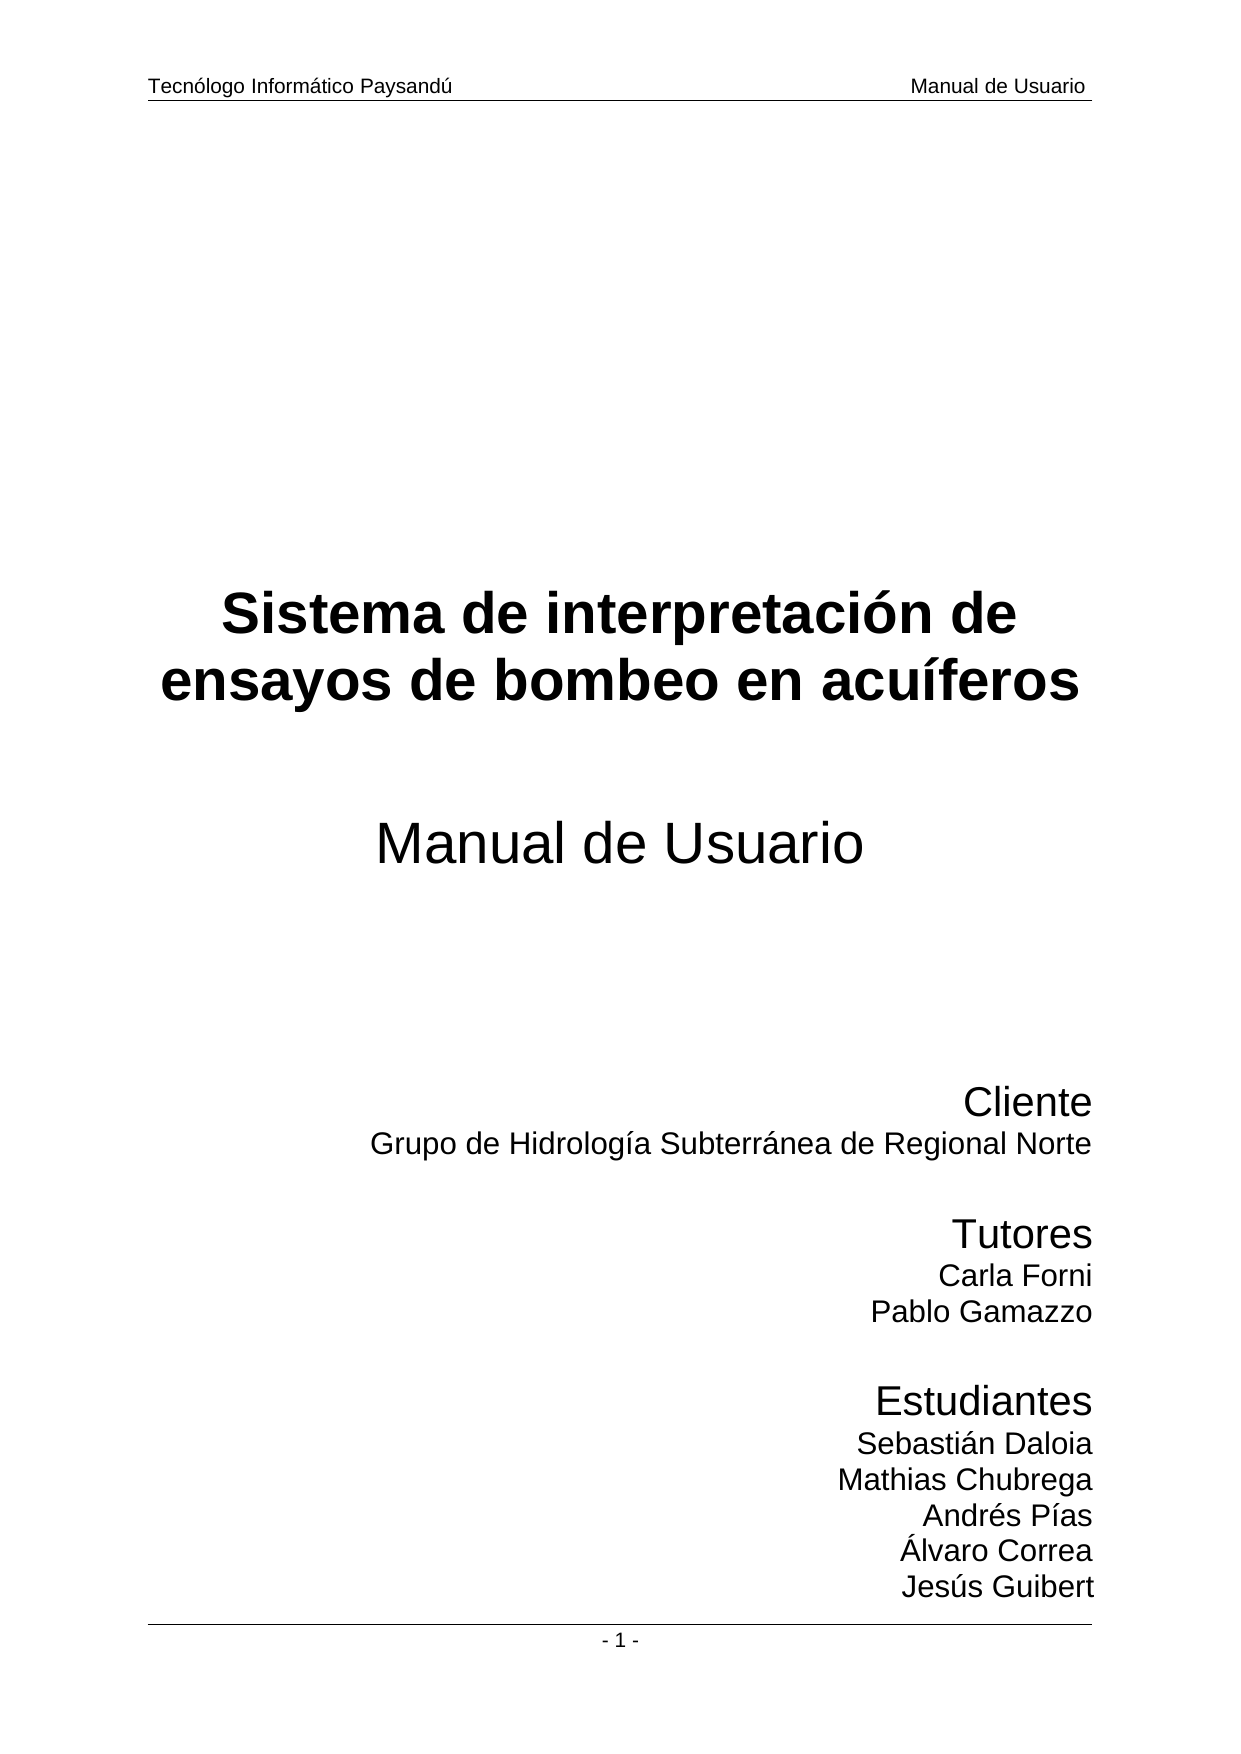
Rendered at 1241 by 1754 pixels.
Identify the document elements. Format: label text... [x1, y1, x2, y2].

text Sistema de interpretación de ensayos de bombeo en acuíferos [148, 579, 1092, 713]
text Pablo Gamazzo [148, 1293, 1092, 1329]
text Jesús Guibert [148, 1568, 1094, 1604]
text Cliente [148, 1077, 1092, 1125]
text Andrés Pías [148, 1497, 1092, 1532]
text Estudiantes [148, 1377, 1092, 1425]
text Carla Forni [148, 1257, 1092, 1293]
text Grupo de Hidrología Subterránea de Regional Norte [148, 1125, 1092, 1161]
text Tutores [148, 1209, 1092, 1257]
text Álvaro Correa [148, 1532, 1092, 1568]
text Sebastián Daloia [148, 1425, 1092, 1461]
text Manual de Usuario [148, 809, 1092, 876]
text Mathias Chubrega [148, 1461, 1092, 1497]
